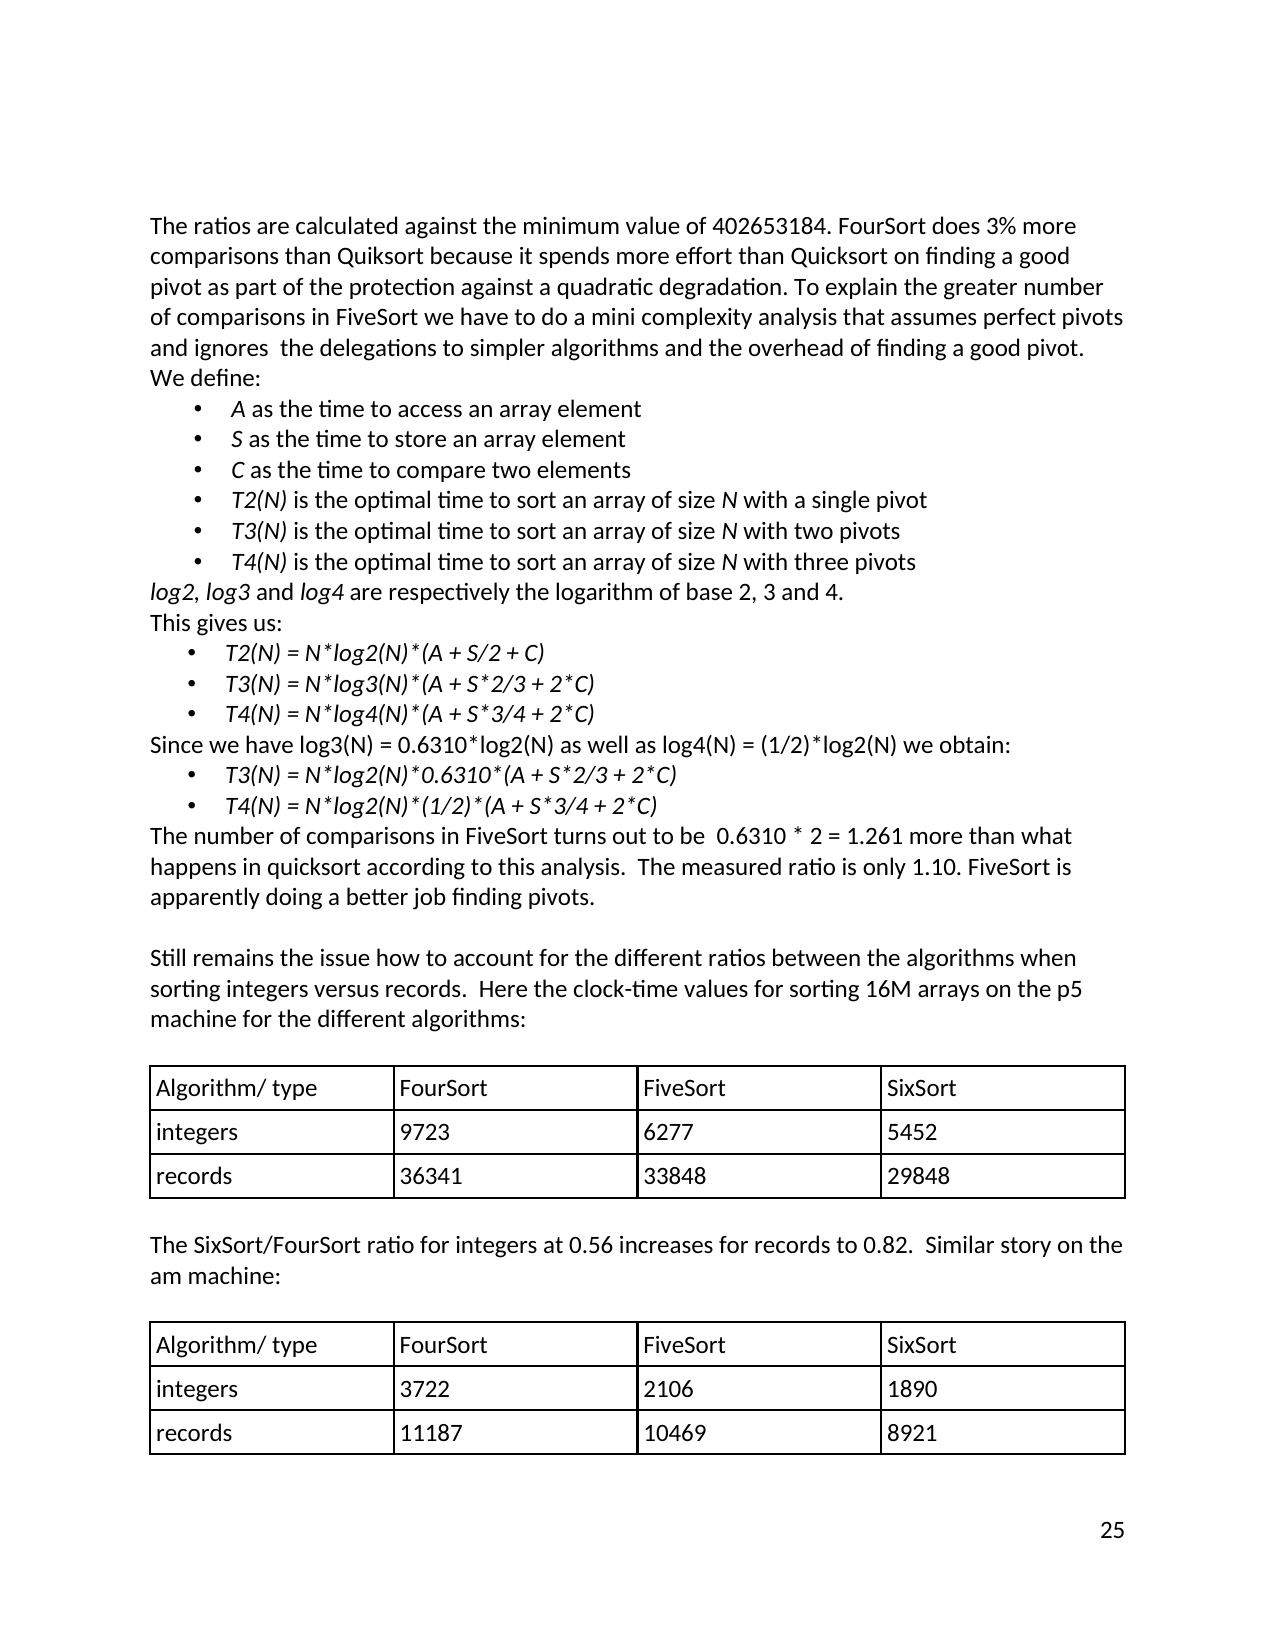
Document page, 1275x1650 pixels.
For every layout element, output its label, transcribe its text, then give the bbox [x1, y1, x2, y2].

table_cell 11187 [395, 1411, 636, 1453]
table_cell 5452 [882, 1111, 1124, 1153]
list T3(N) is the optimal time to sort an array of size N with two pivots [194, 515, 1125, 546]
table_cell 36341 [395, 1155, 636, 1197]
list S as the time to store an array element [194, 424, 1125, 454]
table_cell 8921 [882, 1411, 1124, 1453]
table_header FourSort [395, 1323, 636, 1365]
text The ratios are calculated against the minimum value of 402653184. FourSort does 3% more comparisons than Quiksort because it spends more effort than Quicksort on finding a good pivot as part of the protection against a quadratic degradation. To explain the greater number of comparisons in FiveSort we have to do a mini complexity analysis that assumes perfect pivots and ignores the delegations to simpler algorithms and the overhead of finding a good pivot. We define: [150, 210, 1125, 393]
table_header SixSort [882, 1323, 1124, 1365]
table_cell 10469 [639, 1411, 880, 1453]
list C as the time to compare two elements [194, 454, 1125, 485]
text log2, log3 and log4 are respectively the logarithm of base 2, 3 and 4. [150, 576, 1125, 607]
table_header Algorithm/ type [151, 1323, 393, 1365]
table_cell integers [151, 1367, 393, 1409]
table_cell 29848 [882, 1155, 1124, 1197]
table_header Algorithm/ type [151, 1067, 393, 1109]
list T4(N) = N*log4(N)*(A + S*3/4 + 2*C) [187, 698, 1125, 729]
list A as the time to access an array element [194, 393, 1125, 424]
table_header FiveSort [639, 1067, 880, 1109]
list T4(N) = N*log2(N)*(1/2)*(A + S*3/4 + 2*C) [187, 790, 1125, 820]
table_cell records [151, 1155, 393, 1197]
table_cell 6277 [639, 1111, 880, 1153]
table_cell 33848 [639, 1155, 880, 1197]
text The number of comparisons in FiveSort turns out to be 0.6310 * 2 = 1.261 more than what happens in quicksort according to this analysis. The measured ratio is only 1.10. FiveSort is apparently doing a better job finding pivots. [150, 820, 1125, 912]
table_header FiveSort [639, 1323, 880, 1365]
table_header SixSort [882, 1067, 1124, 1109]
text Still remains the issue how to account for the different ratios between the algorithms when sorting integers versus records. Here the clock-time values for sorting 16M arrays on the p5 machine for the different algorithms: [150, 942, 1125, 1034]
text This gives us: [150, 607, 1125, 637]
table_cell 3722 [395, 1367, 636, 1409]
text Since we have log3(N) = 0.6310*log2(N) as well as log4(N) = (1/2)*log2(N) we obtain: [150, 729, 1125, 759]
table_cell integers [151, 1111, 393, 1153]
table_header FourSort [395, 1067, 636, 1109]
table_cell 1890 [882, 1367, 1124, 1409]
table_cell records [151, 1411, 393, 1453]
list T2(N) = N*log2(N)*(A + S/2 + C) [187, 637, 1125, 668]
list T3(N) = N*log3(N)*(A + S*2/3 + 2*C) [187, 668, 1125, 698]
table_cell 2106 [639, 1367, 880, 1409]
text The SixSort/FourSort ratio for integers at 0.56 increases for records to 0.82. Similar story on the am machine: [150, 1229, 1125, 1290]
table_cell 9723 [395, 1111, 636, 1153]
list T2(N) is the optimal time to sort an array of size N with a single pivot [194, 485, 1125, 515]
list T3(N) = N*log2(N)*0.6310*(A + S*2/3 + 2*C) [187, 759, 1125, 790]
list T4(N) is the optimal time to sort an array of size N with three pivots [194, 546, 1125, 576]
